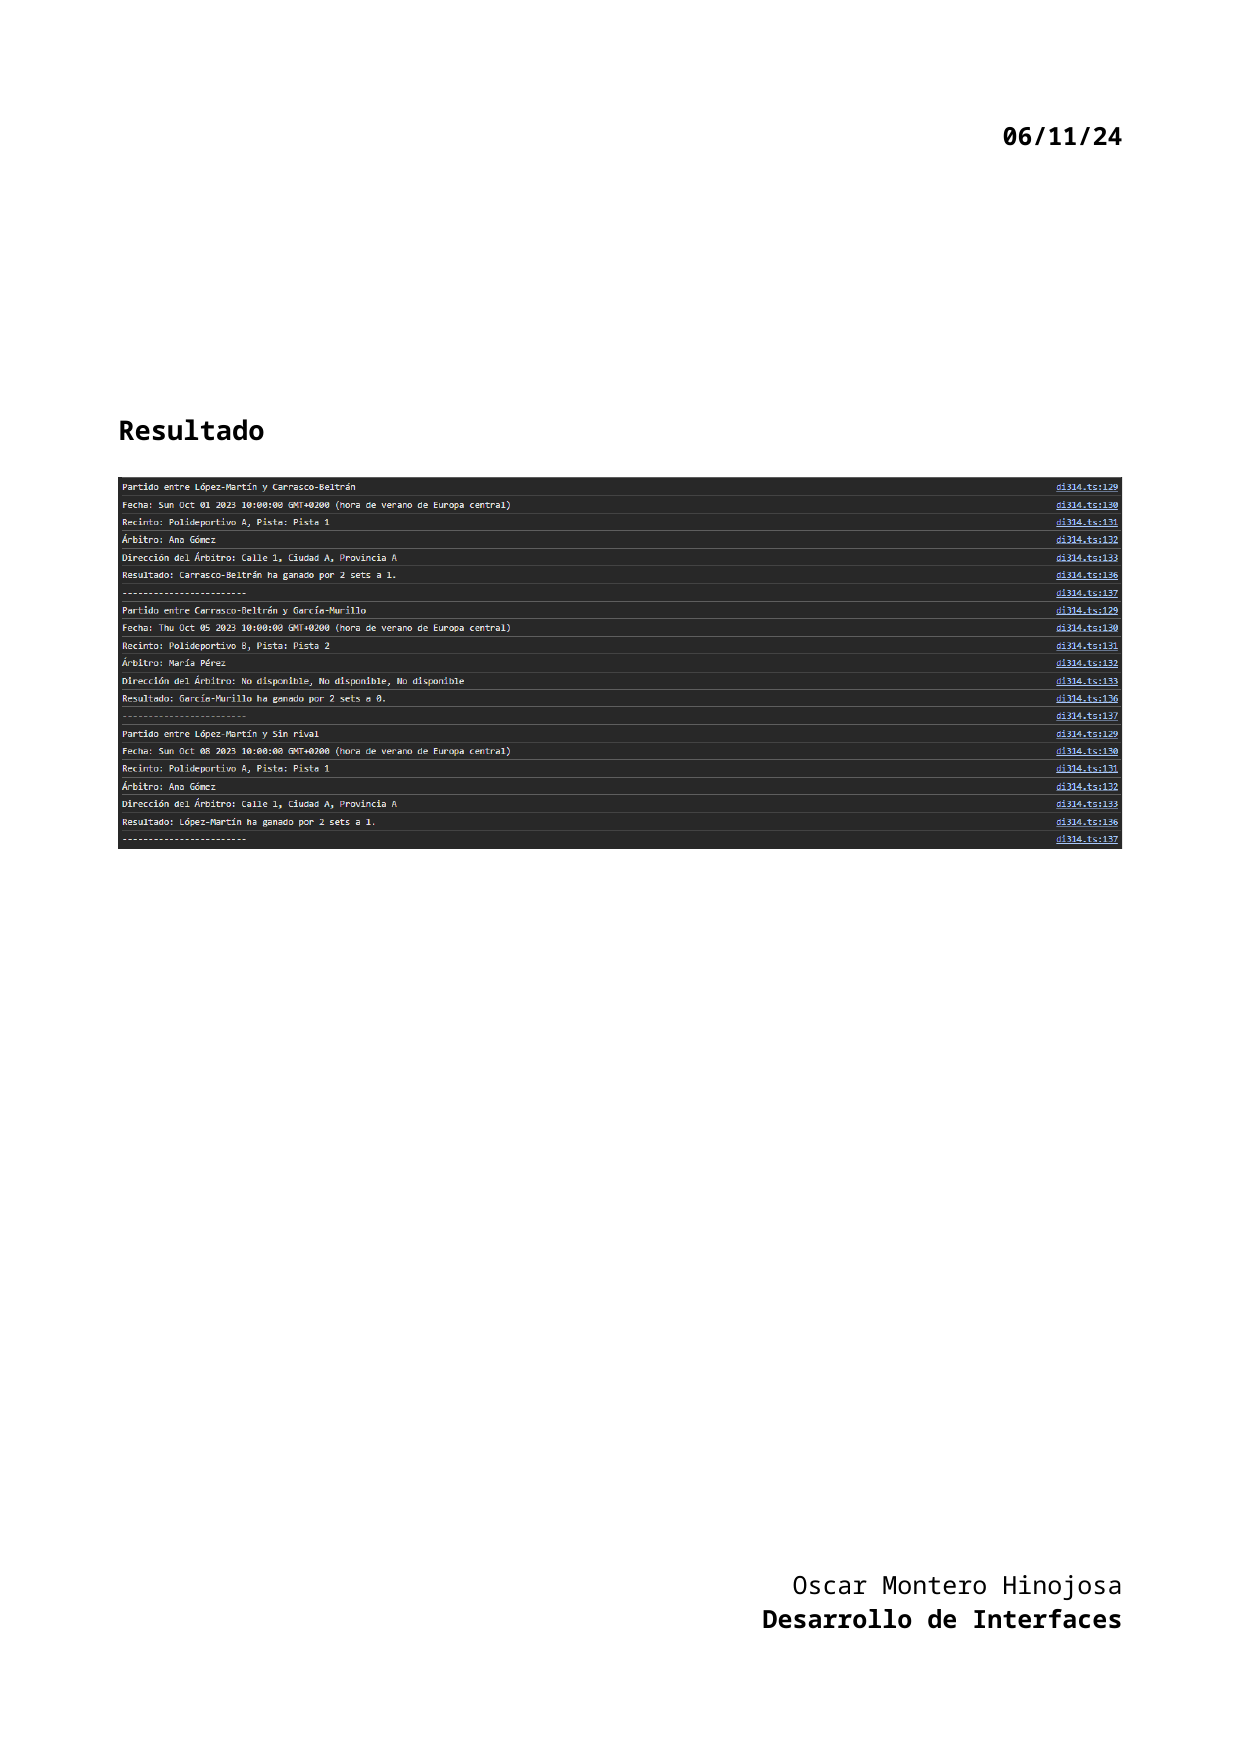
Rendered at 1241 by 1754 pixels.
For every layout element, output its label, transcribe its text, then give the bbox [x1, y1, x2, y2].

picture [118, 477, 1123, 849]
text Resultado [118, 412, 1122, 448]
